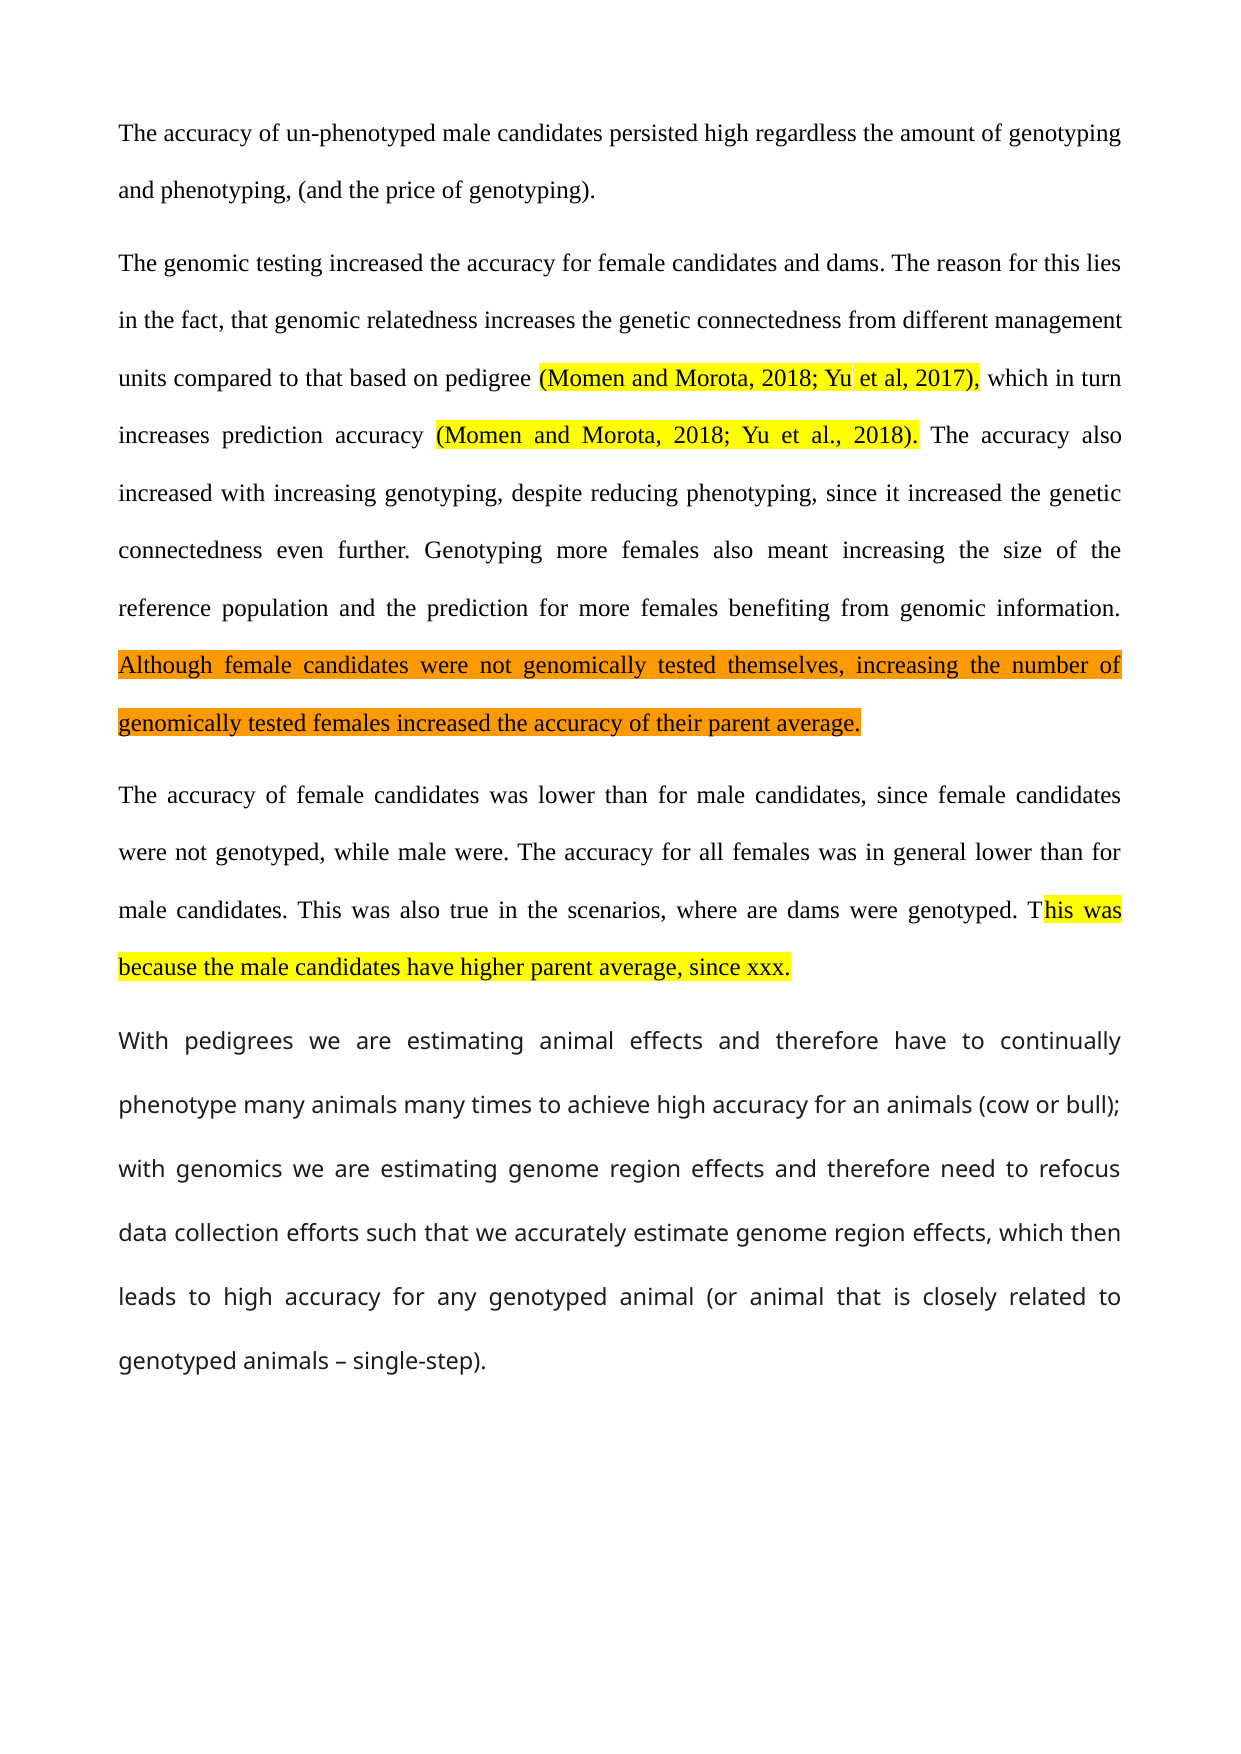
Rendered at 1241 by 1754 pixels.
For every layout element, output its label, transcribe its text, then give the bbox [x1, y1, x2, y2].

text The genomic testing increased the accuracy for female candidates and dams. The reason for this lies in the fact, that genomic relatedness increases the genetic connectedness from different management units compared to that based on pedigree (Momen and Morota, 2018; Yu et al, 2017), which in turn increases prediction accuracy (Momen and Morota, 2018; Yu et al., 2018). The accuracy also increased with increasing genotyping, despite reducing phenotyping, since it increased the genetic connectedness even further. Genotyping more females also meant increasing the size of the reference population and the prediction for more females benefiting from genomic information. Although female candidates were not genomically tested themselves, increasing the number of genomically tested females increased the accuracy of their parent average. [118, 248, 1122, 736]
text With pedigrees we are estimating animal effects and therefore have to continually phenotype many animals many times to achieve high accuracy for an animals (cow or bull); with genomics we are estimating genome region effects and therefore need to refocus data collection efforts such that we accurately estimate genome region effects, which then leads to high accuracy for any genotyped animal (or animal that is closely related to genotyped animals – single-step). [118, 1024, 1122, 1376]
text The accuracy of female candidates was lower than for male candidates, since female candidates were not genotyped, while male were. The accuracy for all females was in general lower than for male candidates. This was also true in the scenarios, where are dams were genotyped. This was because the male candidates have higher parent average, since xxx. [118, 780, 1122, 981]
text The accuracy of un-phenotyped male candidates persisted high regardless the amount of genotyping and phenotyping, (and the price of genotyping). [118, 118, 1122, 204]
